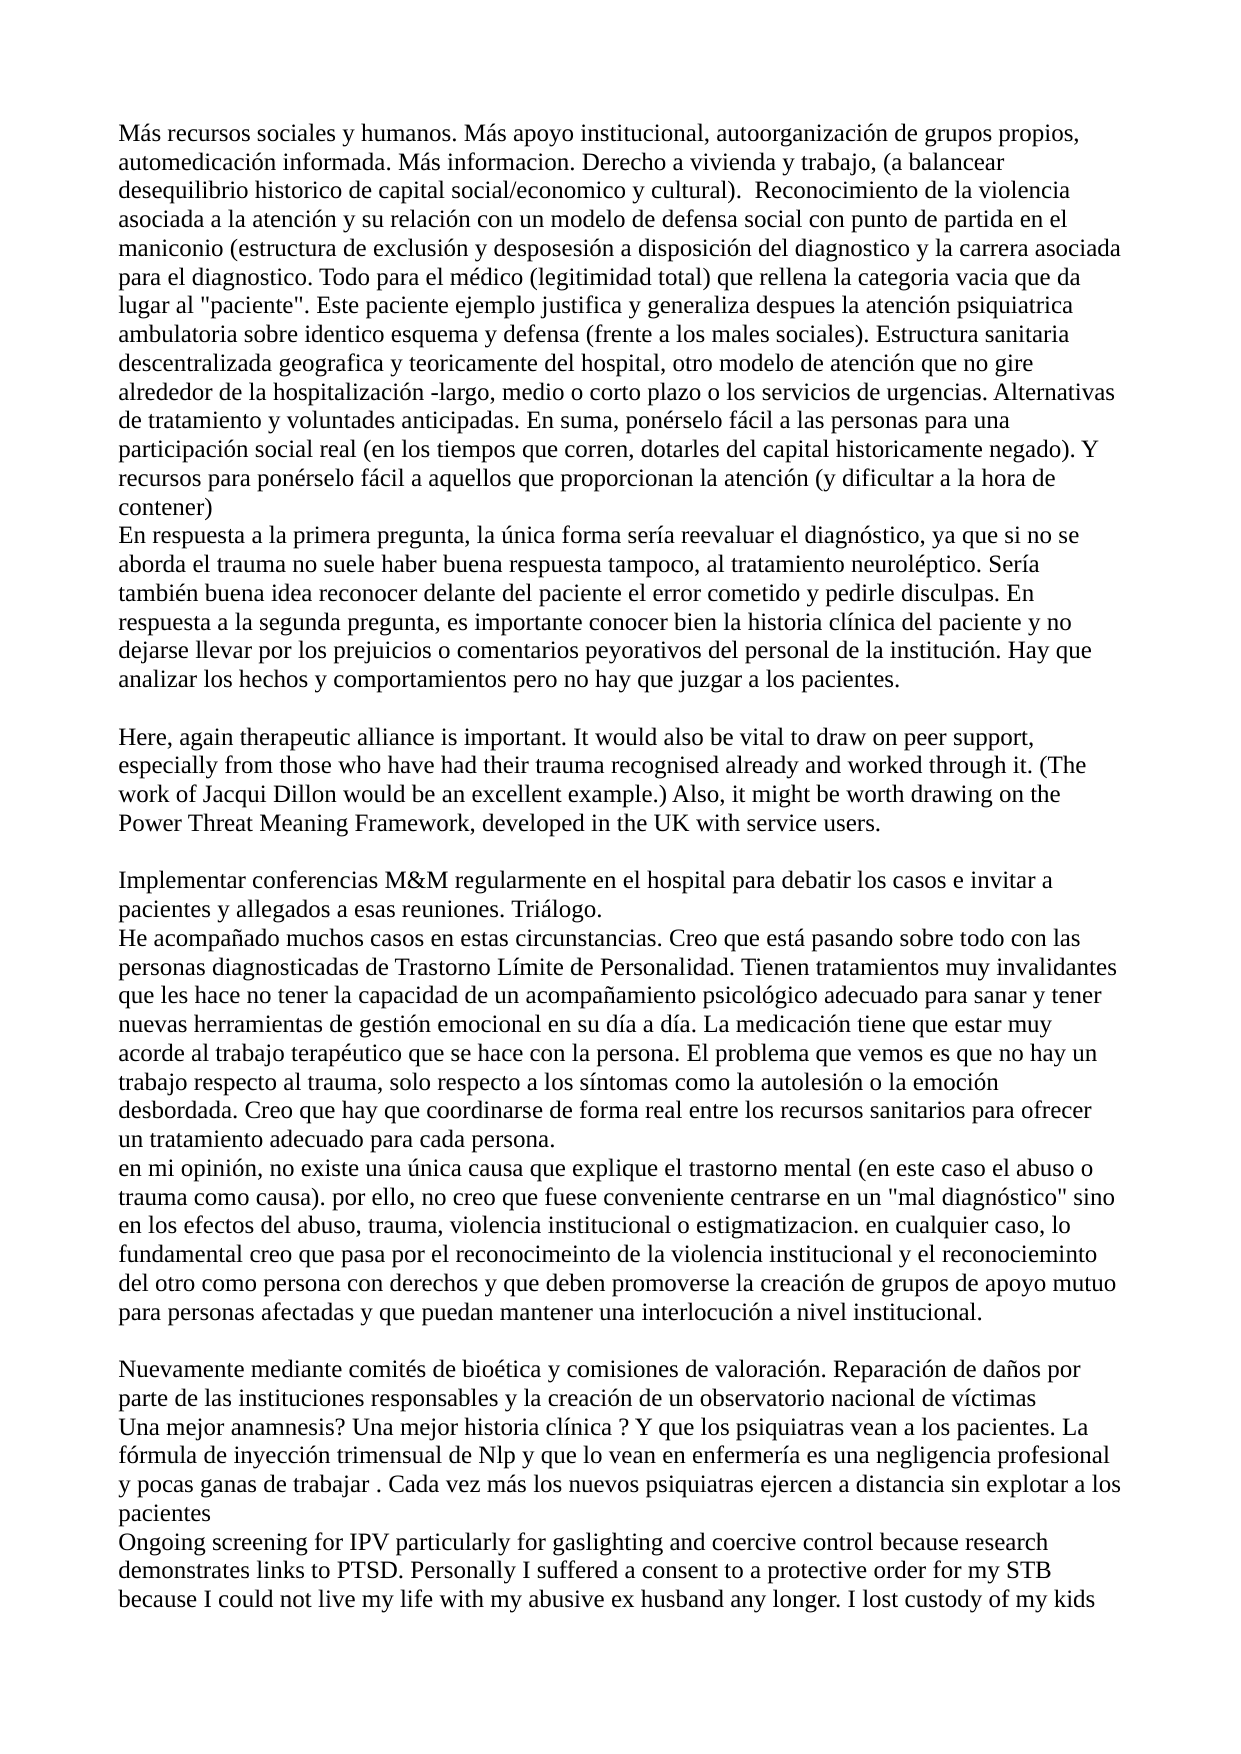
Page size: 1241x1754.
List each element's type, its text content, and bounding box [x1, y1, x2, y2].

text Más recursos sociales y humanos. Más apoyo institucional, autoorganización de grupos propios, automedicación informada. Más informacion. Derecho a vivienda y trabajo, (a balancear desequilibrio historico de capital social/economico y cultural). Reconocimiento de la violencia asociada a la atención y su relación con un modelo de defensa social con punto de partida en el maniconio (estructura de exclusión y desposesión a disposición del diagnostico y la carrera asociada para el diagnostico. Todo para el médico (legitimidad total) que rellena la categoria vacia que da lugar al "paciente". Este paciente ejemplo justifica y generaliza despues la atención psiquiatrica ambulatoria sobre identico esquema y defensa (frente a los males sociales). Estructura sanitaria descentralizada geografica y teoricamente del hospital, otro modelo de atención que no gire alrededor de la hospitalización -largo, medio o corto plazo o los servicios de urgencias. Alternativas de tratamiento y voluntades anticipadas. En suma, ponérselo fácil a las personas para una participación social real (en los tiempos que corren, dotarles del capital historicamente negado). Y recursos para ponérselo fácil a aquellos que proporcionan la atención (y dificultar a la hora de contener) [118, 118, 1122, 521]
text Here, again therapeutic alliance is important. It would also be vital to draw on peer support, especially from those who have had their trauma recognised already and worked through it. (The work of Jacqui Dillon would be an excellent example.) Also, it might be worth drawing on the Power Threat Meaning Framework, developed in the UK with service users. [118, 722, 1122, 837]
text Una mejor anamnesis? Una mejor historia clínica ? Y que los psiquiatras vean a los pacientes. La fórmula de inyección trimensual de Nlp y que lo vean en enfermería es una negligencia profesional y pocas ganas de trabajar . Cada vez más los nuevos psiquiatras ejercen a distancia sin explotar a los pacientes [118, 1412, 1122, 1527]
text en mi opinión, no existe una única causa que explique el trastorno mental (en este caso el abuso o trauma como causa). por ello, no creo que fuese conveniente centrarse en un "mal diagnóstico" sino en los efectos del abuso, trauma, violencia institucional o estigmatizacion. en cualquier caso, lo fundamental creo que pasa por el reconocimeinto de la violencia institucional y el reconocieminto del otro como persona con derechos y que deben promoverse la creación de grupos de apoyo mutuo para personas afectadas y que puedan mantener una interlocución a nivel institucional. [118, 1153, 1122, 1326]
text En respuesta a la primera pregunta, la única forma sería reevaluar el diagnóstico, ya que si no se aborda el trauma no suele haber buena respuesta tampoco, al tratamiento neuroléptico. Sería también buena idea reconocer delante del paciente el error cometido y pedirle disculpas. En respuesta a la segunda pregunta, es importante conocer bien la historia clínica del paciente y no dejarse llevar por los prejuicios o comentarios peyorativos del personal de la institución. Hay que analizar los hechos y comportamientos pero no hay que juzgar a los pacientes. [118, 521, 1122, 693]
text Implementar conferencias M&M regularmente en el hospital para debatir los casos e invitar a pacientes y allegados a esas reuniones. Triálogo. [118, 866, 1122, 923]
text Ongoing screening for IPV particularly for gaslighting and coercive control because research demonstrates links to PTSD. Personally I suffered a consent to a protective order for my STB because I could not live my life with my abusive ex husband any longer. I lost custody of my kids [118, 1527, 1122, 1613]
text Nuevamente mediante comités de bioética y comisiones de valoración. Reparación de daños por parte de las instituciones responsables y la creación de un observatorio nacional de víctimas [118, 1354, 1122, 1412]
text He acompañado muchos casos en estas circunstancias. Creo que está pasando sobre todo con las personas diagnosticadas de Trastorno Límite de Personalidad. Tienen tratamientos muy invalidantes que les hace no tener la capacidad de un acompañamiento psicológico adecuado para sanar y tener nuevas herramientas de gestión emocional en su día a día. La medicación tiene que estar muy acorde al trabajo terapéutico que se hace con la persona. El problema que vemos es que no hay un trabajo respecto al trauma, solo respecto a los síntomas como la autolesión o la emoción desbordada. Creo que hay que coordinarse de forma real entre los recursos sanitarios para ofrecer un tratamiento adecuado para cada persona. [118, 923, 1122, 1153]
